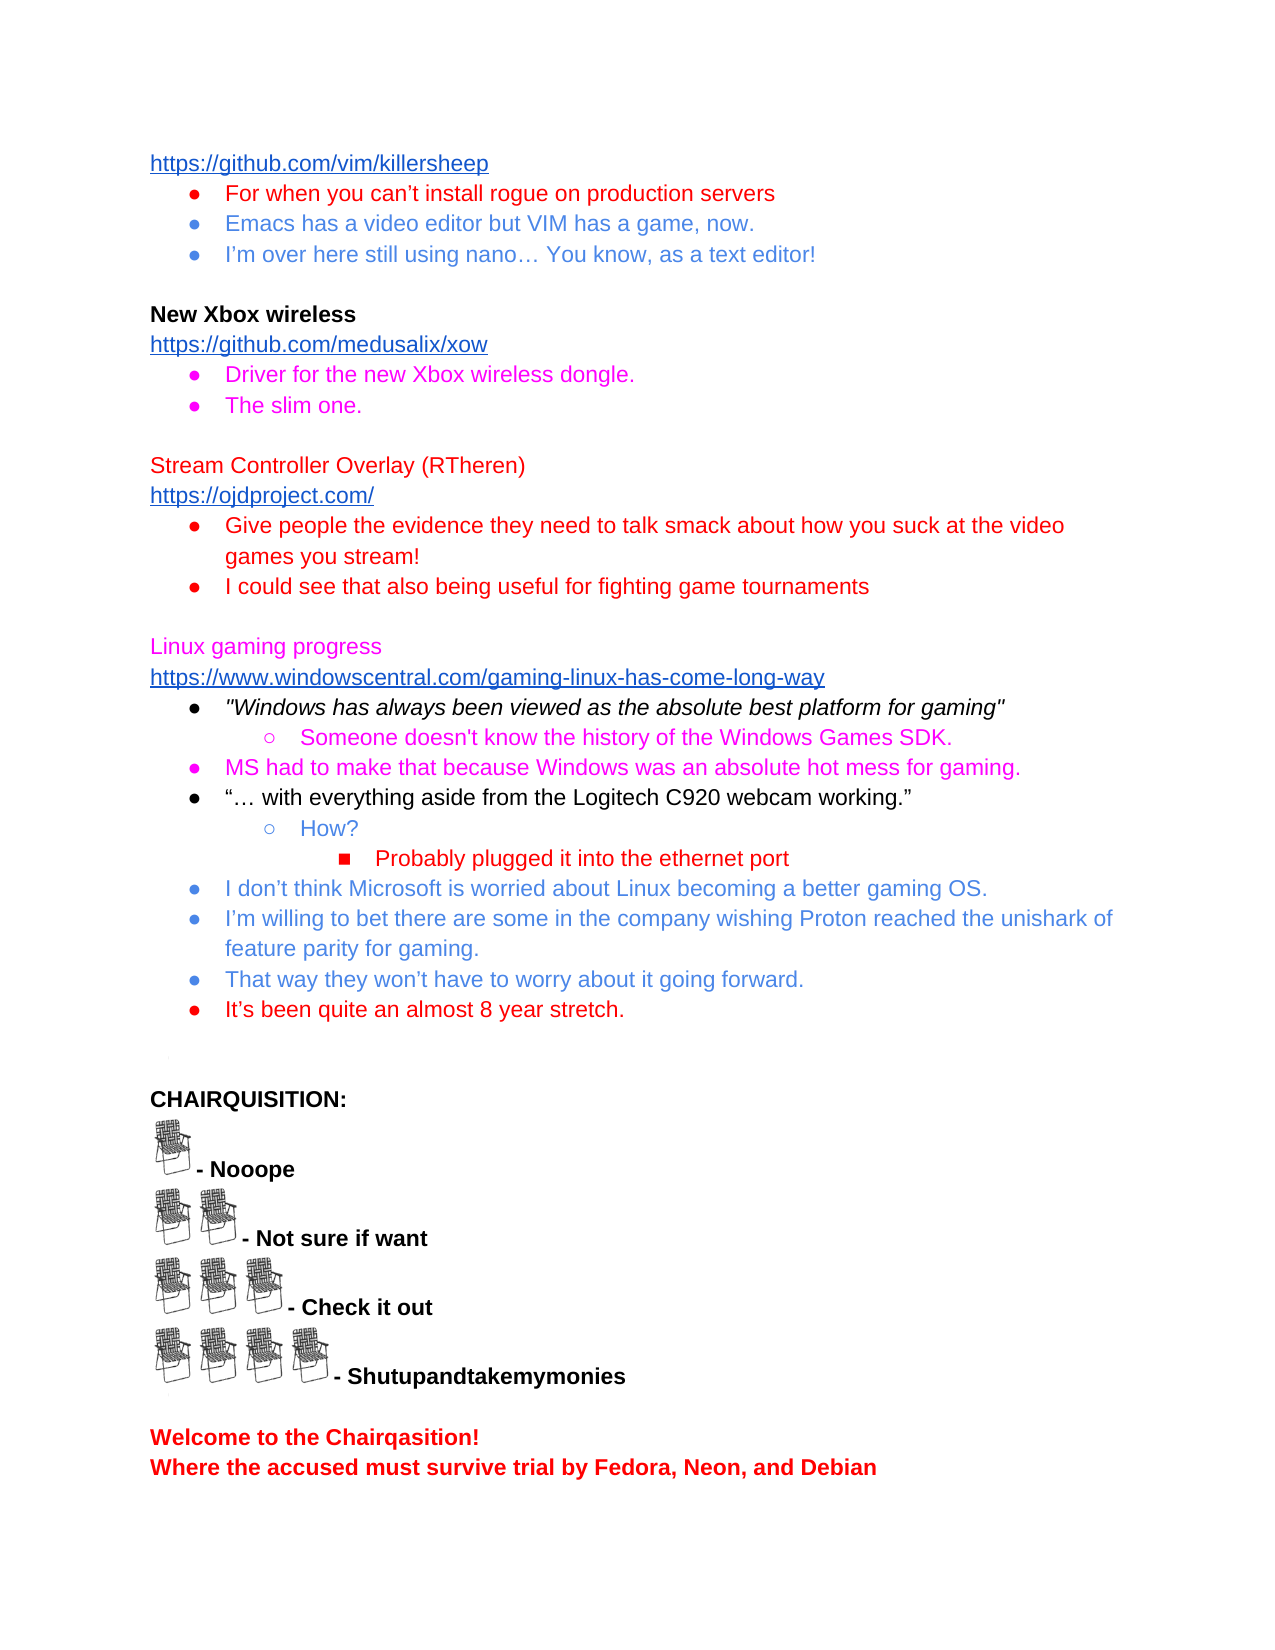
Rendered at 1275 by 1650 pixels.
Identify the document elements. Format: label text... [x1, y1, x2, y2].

text CHAIRQUISITION: - Nooope [150, 1086, 1125, 1182]
text https://github.com/medusalix/xow [150, 331, 1125, 358]
list It’s been quite an almost 8 year stretch. [187, 996, 1125, 1022]
picture [150, 1116, 196, 1177]
list Emacs has a video editor but VIM has a game, now. [187, 210, 1125, 237]
list That way they won’t have to worry about it going forward. [187, 966, 1125, 992]
list Someone doesn't know the history of the Windows Games SDK. [262, 724, 1125, 750]
text Linux gaming progress [150, 633, 1125, 660]
text https://ojdproject.com/ [150, 482, 1125, 509]
list Driver for the new Xbox wireless dongle. [187, 361, 1125, 388]
list Probably plugged it into the ethernet port [337, 845, 1125, 871]
list The slim one. [187, 392, 1125, 418]
text - Check it out [150, 1255, 1125, 1320]
list I don’t think Microsoft is worried about Linux becoming a better gaming OS. [187, 875, 1125, 901]
text - Shutupandtakemymonies [150, 1324, 1125, 1389]
text Welcome to the Chairqasition! [150, 1423, 1125, 1450]
text https://github.com/vim/killersheep [150, 150, 1125, 176]
list I’m willing to bet there are some in the company wishing Proton reached the unishark of feature parity for gaming. [187, 905, 1125, 962]
list I’m over here still using nano… You know, as a text editor! [187, 241, 1125, 267]
text Where the accused must survive trial by Fedora, Neon, and Debian [150, 1454, 1125, 1480]
picture [150, 1185, 242, 1247]
list “… with everything aside from the Logitech C920 webcam working.” [187, 784, 1125, 811]
text Stream Controller Overlay (RTheren) [150, 452, 1125, 478]
list MS had to make that because Windows was an absolute hot mess for gaming. [187, 754, 1125, 781]
text https://www.windowscentral.com/gaming-linux-has-come-long-way [150, 663, 1125, 690]
text - Not sure if want [150, 1186, 1125, 1251]
list I could see that also being useful for fighting game tournaments [187, 573, 1125, 599]
text New Xbox wireless [150, 301, 1125, 327]
list Give people the evidence they need to talk smack about how you suck at the video games you stream! [187, 512, 1125, 569]
list How? [262, 814, 1125, 841]
picture [150, 1255, 288, 1316]
list "Windows has always been viewed as the absolute best platform for gaming" [187, 694, 1125, 720]
list For when you can’t install rogue on production servers [187, 180, 1125, 207]
picture [150, 1324, 334, 1385]
